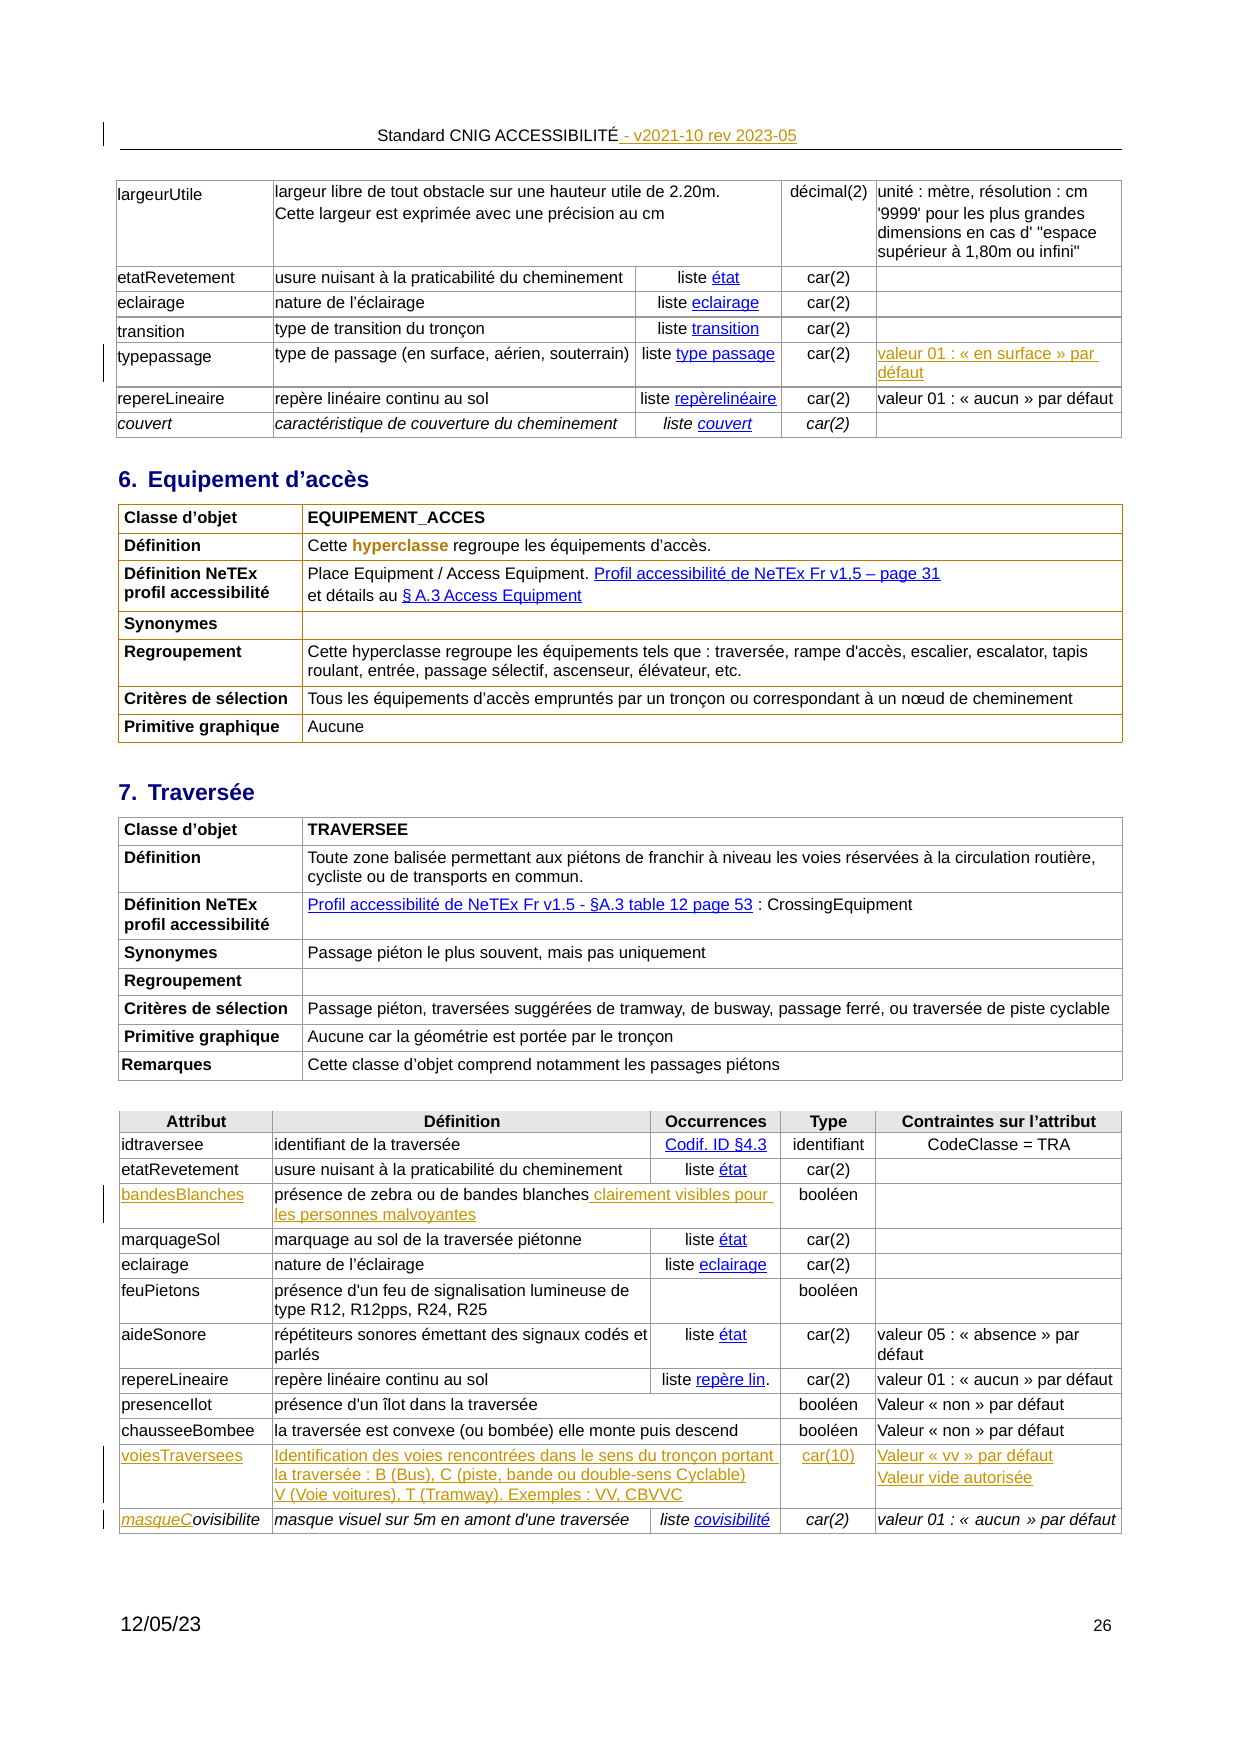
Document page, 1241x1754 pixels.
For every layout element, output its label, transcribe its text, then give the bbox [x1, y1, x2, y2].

table_cell Critères de sélection [119, 996, 302, 1023]
table_cell identifiant de la traversée [273, 1133, 650, 1157]
table_cell couvert [117, 413, 273, 437]
table_cell etatRevetement [120, 1159, 272, 1183]
table_cell répétiteurs sonores émettant des signaux codés et parlés [273, 1324, 650, 1367]
table_cell car(2) [781, 1229, 875, 1253]
table_cell unité : mètre, résolution : cm '9999' pour les plus grandes dimensions en cas d' "espace supérieur à 1,80m ou infini" [877, 181, 1121, 266]
table_cell Définition [119, 846, 302, 892]
table_cell car(2) [781, 1324, 875, 1367]
table_cell type de transition du tronçon [274, 318, 635, 342]
table_cell [303, 969, 1122, 995]
table_cell décimal(2) [782, 181, 876, 266]
table_cell largeur libre de tout obstacle sur une hauteur utile de 2.20m. Cette largeur est exprimée avec une précision au cm [274, 181, 781, 266]
table_cell usure nuisant à la praticabilité du cheminement [273, 1159, 650, 1183]
table_cell Valeur « vv » par défaut Valeur vide autorisée [876, 1445, 1121, 1507]
table_cell masqueCovisibilite [120, 1509, 272, 1533]
table_cell Synonymes [119, 940, 302, 967]
table_cell car(2) [782, 413, 876, 437]
table_cell [877, 318, 1121, 342]
table_cell voiesTraversees [120, 1445, 272, 1507]
table_cell eclairage [120, 1254, 272, 1278]
table_cell caractéristique de couverture du cheminement [274, 413, 635, 437]
subtitle Equipement d’accès [118, 466, 1122, 493]
table_cell liste transition [636, 318, 781, 342]
table_cell [876, 1279, 1121, 1323]
table_cell Définition [119, 534, 302, 560]
table_header Type [781, 1111, 875, 1132]
table_cell [877, 413, 1121, 437]
table_cell Tous les équipements d’accès empruntés par un tronçon ou correspondant à un nœud de cheminement [303, 687, 1122, 714]
table_cell Passage piéton le plus souvent, mais pas uniquement [303, 940, 1122, 967]
table_cell Valeur « non » par défaut [876, 1419, 1121, 1444]
table_cell Profil accessibilité de NeTEx Fr v1.5 - §A.3 table 12 page 53 : CrossingEquipment [303, 893, 1122, 939]
table_header Classe d’objet [119, 818, 302, 845]
table_cell etatRevetement [117, 267, 273, 291]
table_cell eclairage [117, 292, 273, 316]
table_cell présence de zebra ou de bandes blanches clairement visibles pour les personnes malvoyantes [273, 1184, 780, 1227]
table_header Classe d’objet [119, 505, 302, 532]
table_header Attribut [120, 1111, 272, 1132]
table_cell liste couvert [636, 413, 781, 437]
table_cell [876, 1184, 1121, 1227]
table_cell la traversée est convexe (ou bombée) elle monte puis descend [273, 1419, 780, 1444]
table_cell Toute zone balisée permettant aux piétons de franchir à niveau les voies réservées à la circulation routière, cycliste ou de transports en commun. [303, 846, 1122, 892]
table_cell Cette hyperclasse regroupe les équipements tels que : traversée, rampe d'accès, escalier, escalator, tapis roulant, entrée, passage sélectif, ascenseur, élévateur, etc. [303, 640, 1122, 686]
table_cell nature de l’éclairage [274, 292, 635, 316]
table_cell nature de l’éclairage [273, 1254, 650, 1278]
table_cell Cette classe d’objet comprend notamment les passages piétons [303, 1052, 1122, 1079]
table_cell liste repèrelinéaire [636, 388, 781, 412]
table_cell car(2) [781, 1254, 875, 1278]
table_cell [877, 292, 1121, 316]
table_cell transition [117, 318, 273, 342]
table_header Occurrences [651, 1111, 780, 1132]
table_header TRAVERSEE [303, 818, 1122, 845]
table_cell présence d'un îlot dans la traversée [273, 1394, 780, 1418]
table_cell Critères de sélection [119, 687, 302, 714]
table_cell booléen [781, 1184, 875, 1227]
table_cell largeurUtile [117, 181, 273, 266]
table_cell booléen [781, 1394, 875, 1418]
table_cell repère linéaire continu au sol [274, 388, 635, 412]
table_cell Aucune car la géométrie est portée par le tronçon [303, 1025, 1122, 1051]
table_cell Primitive graphique [119, 1025, 302, 1051]
table_cell car(2) [782, 292, 876, 316]
table_cell Primitive graphique [119, 715, 302, 742]
table_cell Définition NeTEx profil accessibilité [119, 893, 302, 939]
table_cell valeur 01 : « aucun » par défaut [876, 1509, 1121, 1533]
table_cell car(2) [782, 267, 876, 291]
table_header EQUIPEMENT_ACCES [303, 505, 1122, 532]
table_header Contraintes sur l’attribut [876, 1111, 1121, 1132]
table_cell liste eclairage [651, 1254, 780, 1278]
table_cell [876, 1159, 1121, 1183]
table_cell usure nuisant à la praticabilité du cheminement [274, 267, 635, 291]
table_cell présence d'un feu de signalisation lumineuse de type R12, R12pps, R24, R25 [273, 1279, 650, 1323]
table_cell [651, 1279, 780, 1323]
table_cell Aucune [303, 715, 1122, 742]
table_cell liste type passage [636, 343, 781, 386]
table_cell Définition NeTEx profil accessibilité [119, 561, 302, 611]
table_cell Codif. ID §4.3 [651, 1133, 780, 1157]
table_cell chausseeBombee [120, 1419, 272, 1444]
subtitle Traversée [118, 779, 1122, 805]
table_cell car(2) [782, 388, 876, 412]
table_cell booléen [781, 1279, 875, 1323]
table_cell valeur 05 : « absence » par défaut [876, 1324, 1121, 1367]
table_cell liste eclairage [636, 292, 781, 316]
table_cell repereLineaire [120, 1369, 272, 1393]
table_cell car(2) [781, 1509, 875, 1533]
table_cell Regroupement [119, 969, 302, 995]
table_cell masque visuel sur 5m en amont d'une traversée [273, 1509, 650, 1533]
table_cell repereLineaire [117, 388, 273, 412]
table_cell feuPietons [120, 1279, 272, 1323]
table_cell Valeur « non » par défaut [876, 1394, 1121, 1418]
table_cell identifiant [781, 1133, 875, 1157]
table_cell liste état [651, 1229, 780, 1253]
table_header Définition [273, 1111, 650, 1132]
table_cell liste repère lin. [651, 1369, 780, 1393]
table_cell valeur 01 : « aucun » par défaut [877, 388, 1121, 412]
table_cell car(2) [781, 1369, 875, 1393]
table_cell car(2) [782, 318, 876, 342]
table_cell Place Equipment / Access Equipment. Profil accessibilité de NeTEx Fr v1,5 – page 31 et détails au § A.3 Access Equipment [303, 561, 1122, 611]
table_cell car(2) [781, 1159, 875, 1183]
table_cell booléen [781, 1419, 875, 1444]
table_cell liste état [651, 1159, 780, 1183]
table_cell Passage piéton, traversées suggérées de tramway, de busway, passage ferré, ou traversée de piste cyclable [303, 996, 1122, 1023]
table_cell idtraversee [120, 1133, 272, 1157]
table_cell liste covisibilité [651, 1509, 780, 1533]
table_cell Synonymes [119, 612, 302, 638]
table_cell bandesBlanches [120, 1184, 272, 1227]
table_cell [303, 612, 1122, 638]
table_cell presenceIlot [120, 1394, 272, 1418]
table_cell valeur 01 : « aucun » par défaut [876, 1369, 1121, 1393]
table_cell Remarques [119, 1052, 302, 1079]
table_cell typepassage [117, 343, 273, 386]
table_cell [877, 267, 1121, 291]
table_cell car(2) [782, 343, 876, 386]
table_cell liste état [636, 267, 781, 291]
table_cell aideSonore [120, 1324, 272, 1367]
table_cell Regroupement [119, 640, 302, 686]
table_cell marquage au sol de la traversée piétonne [273, 1229, 650, 1253]
table_cell Cette hyperclasse regroupe les équipements d’accès. [303, 534, 1122, 560]
table_cell car(10) [781, 1445, 875, 1507]
table_cell repère linéaire continu au sol [273, 1369, 650, 1393]
table_cell [876, 1254, 1121, 1278]
table_cell Identification des voies rencontrées dans le sens du tronçon portant la traversée : B (Bus), C (piste, bande ou double-sens Cyclable) V (Voie voitures), T (Tramway). Exemples : VV, CBVVC [273, 1445, 780, 1507]
table_cell marquageSol [120, 1229, 272, 1253]
table_cell type de passage (en surface, aérien, souterrain) [274, 343, 635, 386]
table_cell [876, 1229, 1121, 1253]
table_cell liste état [651, 1324, 780, 1367]
table_cell valeur 01 : « en surface » par défaut [877, 343, 1121, 386]
table_cell CodeClasse = TRA [876, 1133, 1121, 1157]
